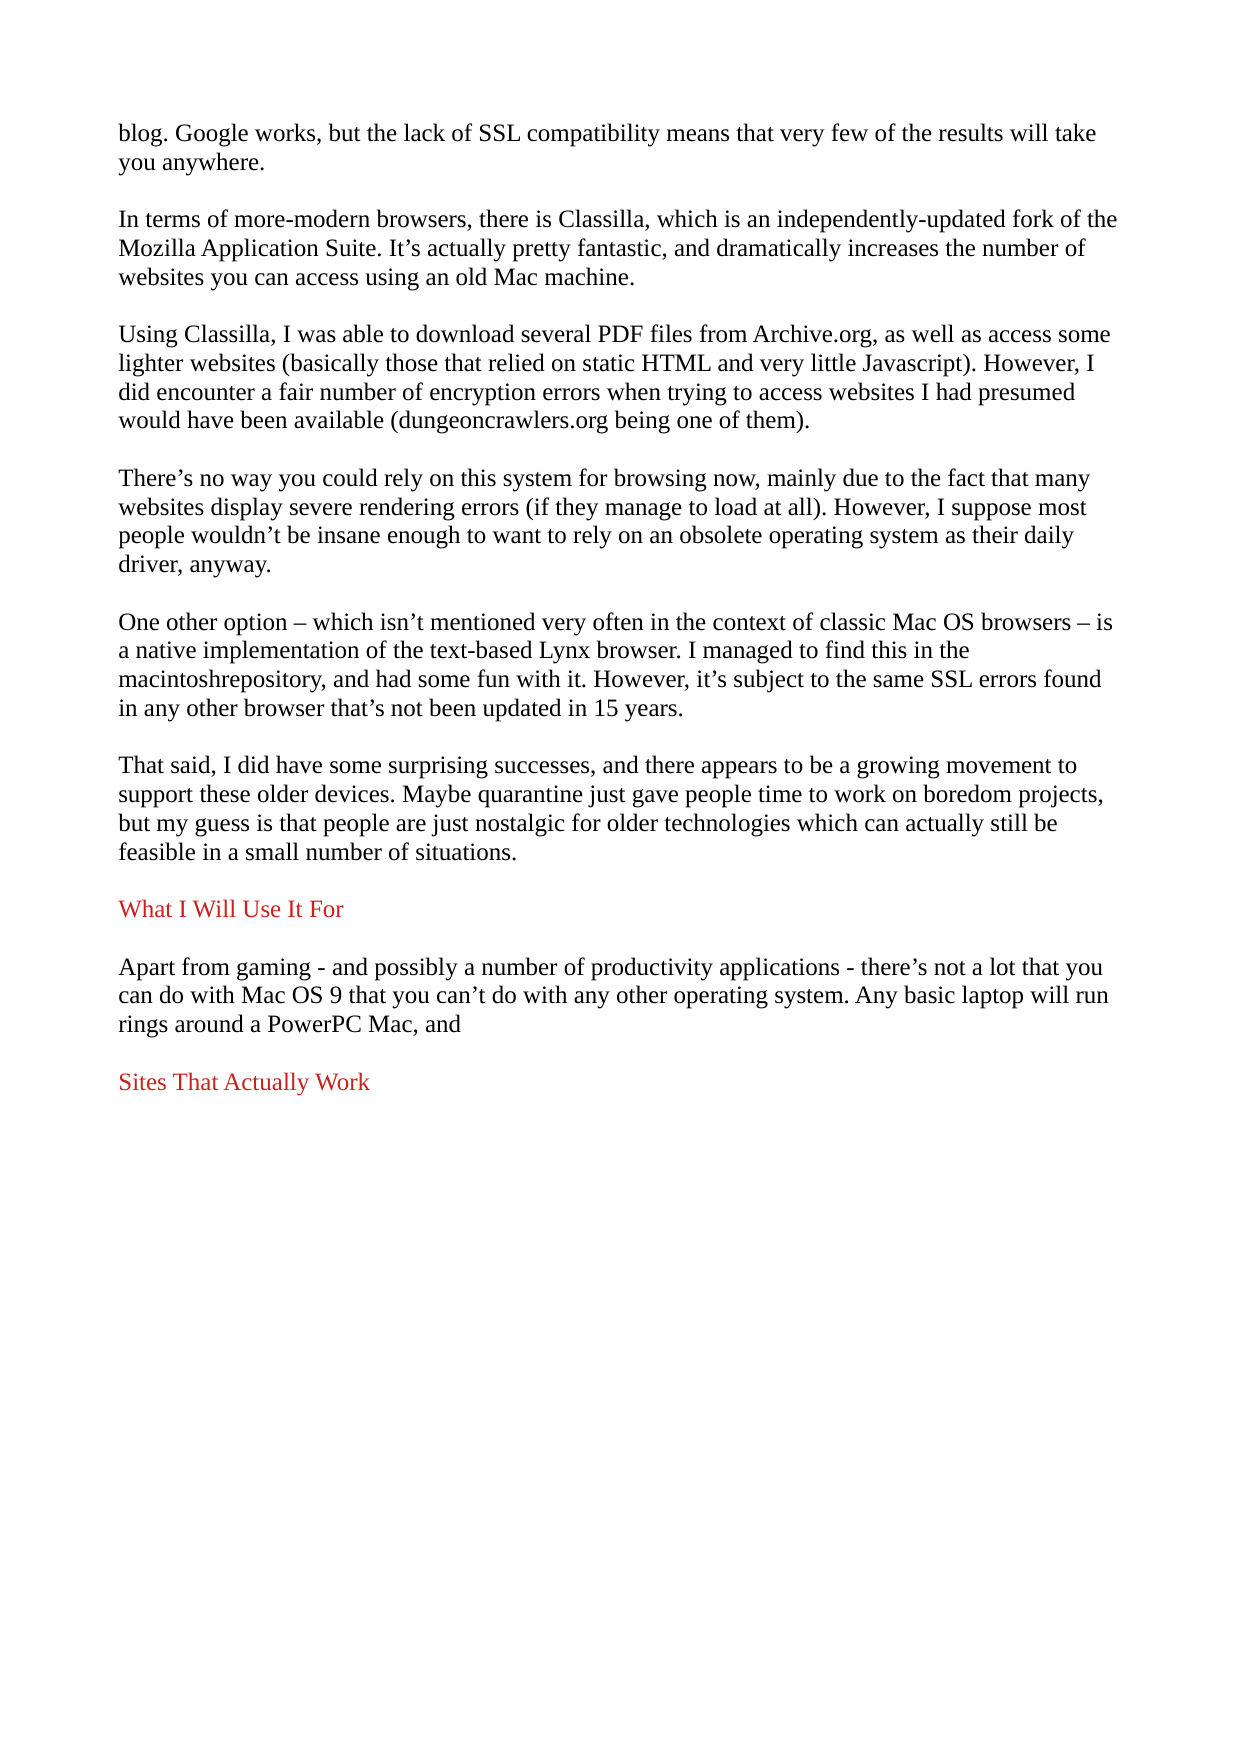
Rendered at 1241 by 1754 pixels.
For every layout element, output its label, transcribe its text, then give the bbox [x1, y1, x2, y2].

text What I Will Use It For [118, 894, 1122, 923]
text That said, I did have some surprising successes, and there appears to be a growing movement to support these older devices. Maybe quarantine just gave people time to work on boredom projects, but my guess is that people are just nostalgic for older technologies which can actually still be feasible in a small number of situations. [118, 751, 1122, 866]
text One other option – which isn’t mentioned very often in the context of classic Mac OS browsers – is a native implementation of the text-based Lynx browser. I managed to find this in the macintoshrepository, and had some fun with it. However, it’s subject to the same SSL errors found in any other browser that’s not been updated in 15 years. [118, 607, 1122, 722]
text Using Classilla, I was able to download several PDF files from Archive.org, as well as access some lighter websites (basically those that relied on static HTML and very little Javascript). However, I did encounter a fair number of encryption errors when trying to access websites I had presumed would have been available (dungeoncrawlers.org being one of them). [118, 319, 1122, 434]
text There’s no way you could rely on this system for browsing now, mainly due to the fact that many websites display severe rendering errors (if they manage to load at all). However, I suppose most people wouldn’t be insane enough to want to rely on an obsolete operating system as their daily driver, anyway. [118, 463, 1122, 578]
text In terms of more-modern browsers, there is Classilla, which is an independently-updated fork of the Mozilla Application Suite. It’s actually pretty fantastic, and dramatically increases the number of websites you can access using an old Mac machine. [118, 204, 1122, 291]
text blog. Google works, but the lack of SSL compatibility means that very few of the results will take you anywhere. [118, 118, 1122, 176]
text Sites That Actually Work [118, 1067, 1122, 1096]
text Apart from gaming - and possibly a number of productivity applications - there’s not a lot that you can do with Mac OS 9 that you can’t do with any other operating system. Any basic laptop will run rings around a PowerPC Mac, and [118, 952, 1122, 1038]
